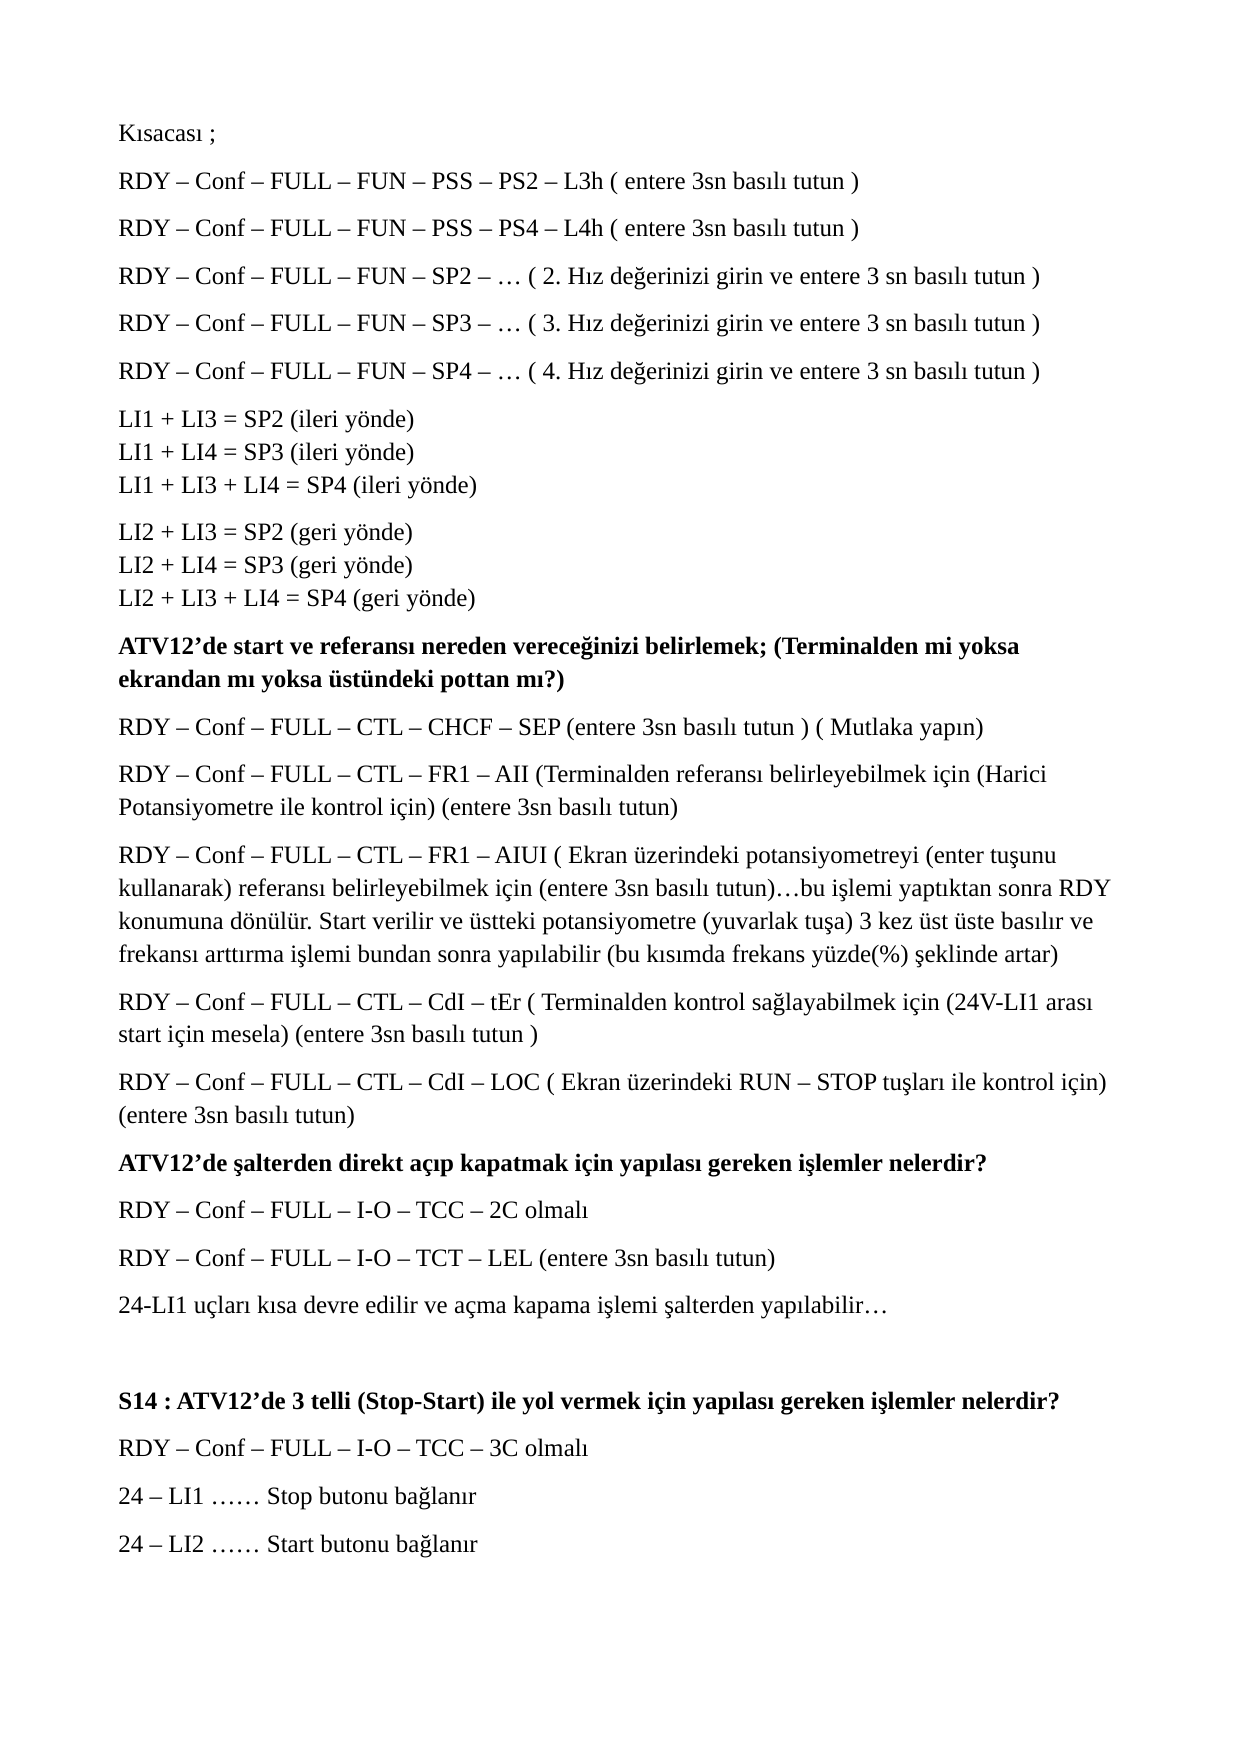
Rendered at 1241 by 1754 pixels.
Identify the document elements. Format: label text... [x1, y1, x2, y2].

text RDY – Conf – FULL – I-O – TCC – 2C olmalı [118, 1195, 1122, 1224]
text RDY – Conf – FULL – CTL – CdI – LOC ( Ekran üzerindeki RUN – STOP tuşları ile kontrol için) (entere 3sn basılı tutun) [118, 1067, 1122, 1129]
text Kısacası ; [118, 118, 1122, 147]
text RDY – Conf – FULL – I-O – TCC – 3C olmalı [118, 1433, 1122, 1462]
text RDY – Conf – FULL – I-O – TCT – LEL (entere 3sn basılı tutun) [118, 1243, 1122, 1272]
text LI2 + LI3 = SP2 (geri yönde) LI2 + LI4 = SP3 (geri yönde) LI2 + LI3 + LI4 = SP4 (geri yönde) [118, 517, 1122, 612]
text RDY – Conf – FULL – FUN – PSS – PS4 – L4h ( entere 3sn basılı tutun ) [118, 213, 1122, 242]
text RDY – Conf – FULL – FUN – SP4 – … ( 4. Hız değerinizi girin ve entere 3 sn basılı tutun ) [118, 356, 1122, 385]
text ATV12’de start ve referansı nereden vereceğinizi belirlemek; (Terminalden mi yoksa ekrandan mı yoksa üstündeki pottan mı?) [118, 631, 1122, 693]
text ATV12’de şalterden direkt açıp kapatmak için yapılası gereken işlemler nelerdir? [118, 1148, 1122, 1177]
text RDY – Conf – FULL – CTL – CHCF – SEP (entere 3sn basılı tutun ) ( Mutlaka yapın) [118, 712, 1122, 740]
text RDY – Conf – FULL – CTL – CdI – tEr ( Terminalden kontrol sağlayabilmek için (24V-LI1 arası start için mesela) (entere 3sn basılı tutun ) [118, 987, 1122, 1048]
text RDY – Conf – FULL – FUN – SP2 – … ( 2. Hız değerinizi girin ve entere 3 sn basılı tutun ) [118, 261, 1122, 290]
text RDY – Conf – FULL – FUN – PSS – PS2 – L3h ( entere 3sn basılı tutun ) [118, 166, 1122, 194]
text S14 : ATV12’de 3 telli (Stop-Start) ile yol vermek için yapılası gereken işlemler nelerdir? [118, 1386, 1122, 1414]
text 24 – LI1 …… Stop butonu bağlanır [118, 1481, 1122, 1510]
text RDY – Conf – FULL – CTL – FR1 – AII (Terminalden referansı belirleyebilmek için (Harici Potansiyometre ile kontrol için) (entere 3sn basılı tutun) [118, 759, 1122, 821]
text RDY – Conf – FULL – FUN – SP3 – … ( 3. Hız değerinizi girin ve entere 3 sn basılı tutun ) [118, 308, 1122, 337]
text 24 – LI2 …… Start butonu bağlanır [118, 1529, 1122, 1557]
text 24-LI1 uçları kısa devre edilir ve açma kapama işlemi şalterden yapılabilir… [118, 1291, 1122, 1319]
text LI1 + LI3 = SP2 (ileri yönde) LI1 + LI4 = SP3 (ileri yönde) LI1 + LI3 + LI4 = SP4 (ileri yönde) [118, 404, 1122, 498]
text RDY – Conf – FULL – CTL – FR1 – AIUI ( Ekran üzerindeki potansiyometreyi (enter tuşunu kullanarak) referansı belirleyebilmek için (entere 3sn basılı tutun)…bu işlemi yaptıktan sonra RDY konumuna dönülür. Start verilir ve üstteki potansiyometre (yuvarlak tuşa) 3 kez üst üste basılır ve frekansı arttırma işlemi bundan sonra yapılabilir (bu kısımda frekans yüzde(%) şeklinde artar) [118, 840, 1122, 968]
